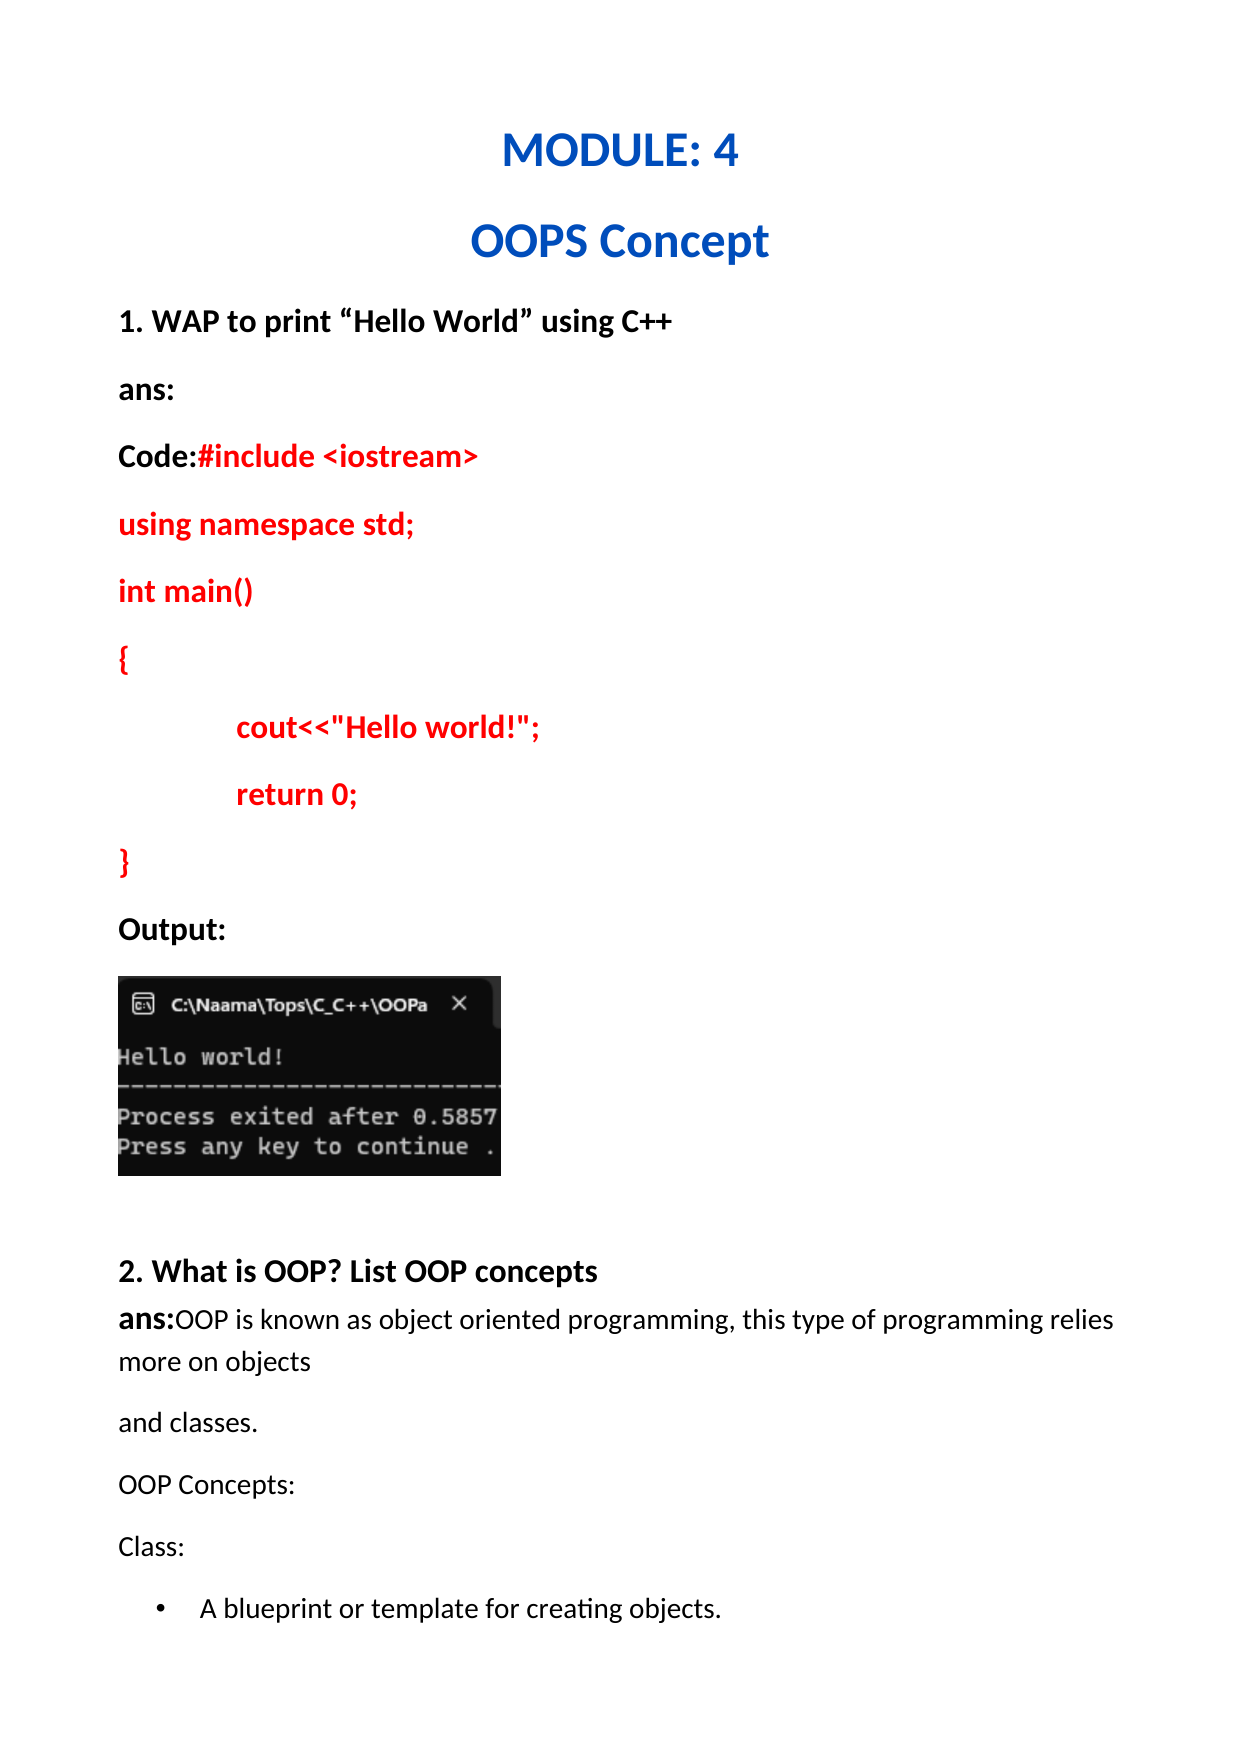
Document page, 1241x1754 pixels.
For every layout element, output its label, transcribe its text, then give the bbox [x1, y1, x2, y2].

list A blueprint or template for creating objects. [156, 1590, 1122, 1625]
text 2. What is OOP? List OOP concepts ans:OOP is known as object oriented programming, this type of programming relies more on objects [118, 1250, 1122, 1378]
text Class: [118, 1528, 1122, 1564]
text OOP Concepts: [118, 1466, 1122, 1502]
text } [118, 841, 1122, 882]
text ans: [118, 368, 1122, 408]
text Output: [118, 908, 1122, 949]
text { [118, 638, 1122, 679]
text and classes. [118, 1404, 1122, 1440]
text MODULE: 4 [118, 118, 1122, 179]
text return 0; [118, 773, 1122, 814]
text OOPS Concept [118, 209, 1122, 270]
text cout<<"Hello world!"; [118, 706, 1122, 746]
text Code:#include <iostream> [118, 435, 1122, 476]
text 1. WAP to print “Hello World” using C++ [118, 300, 1122, 341]
text int main() [118, 570, 1122, 611]
text using namespace std; [118, 503, 1122, 543]
